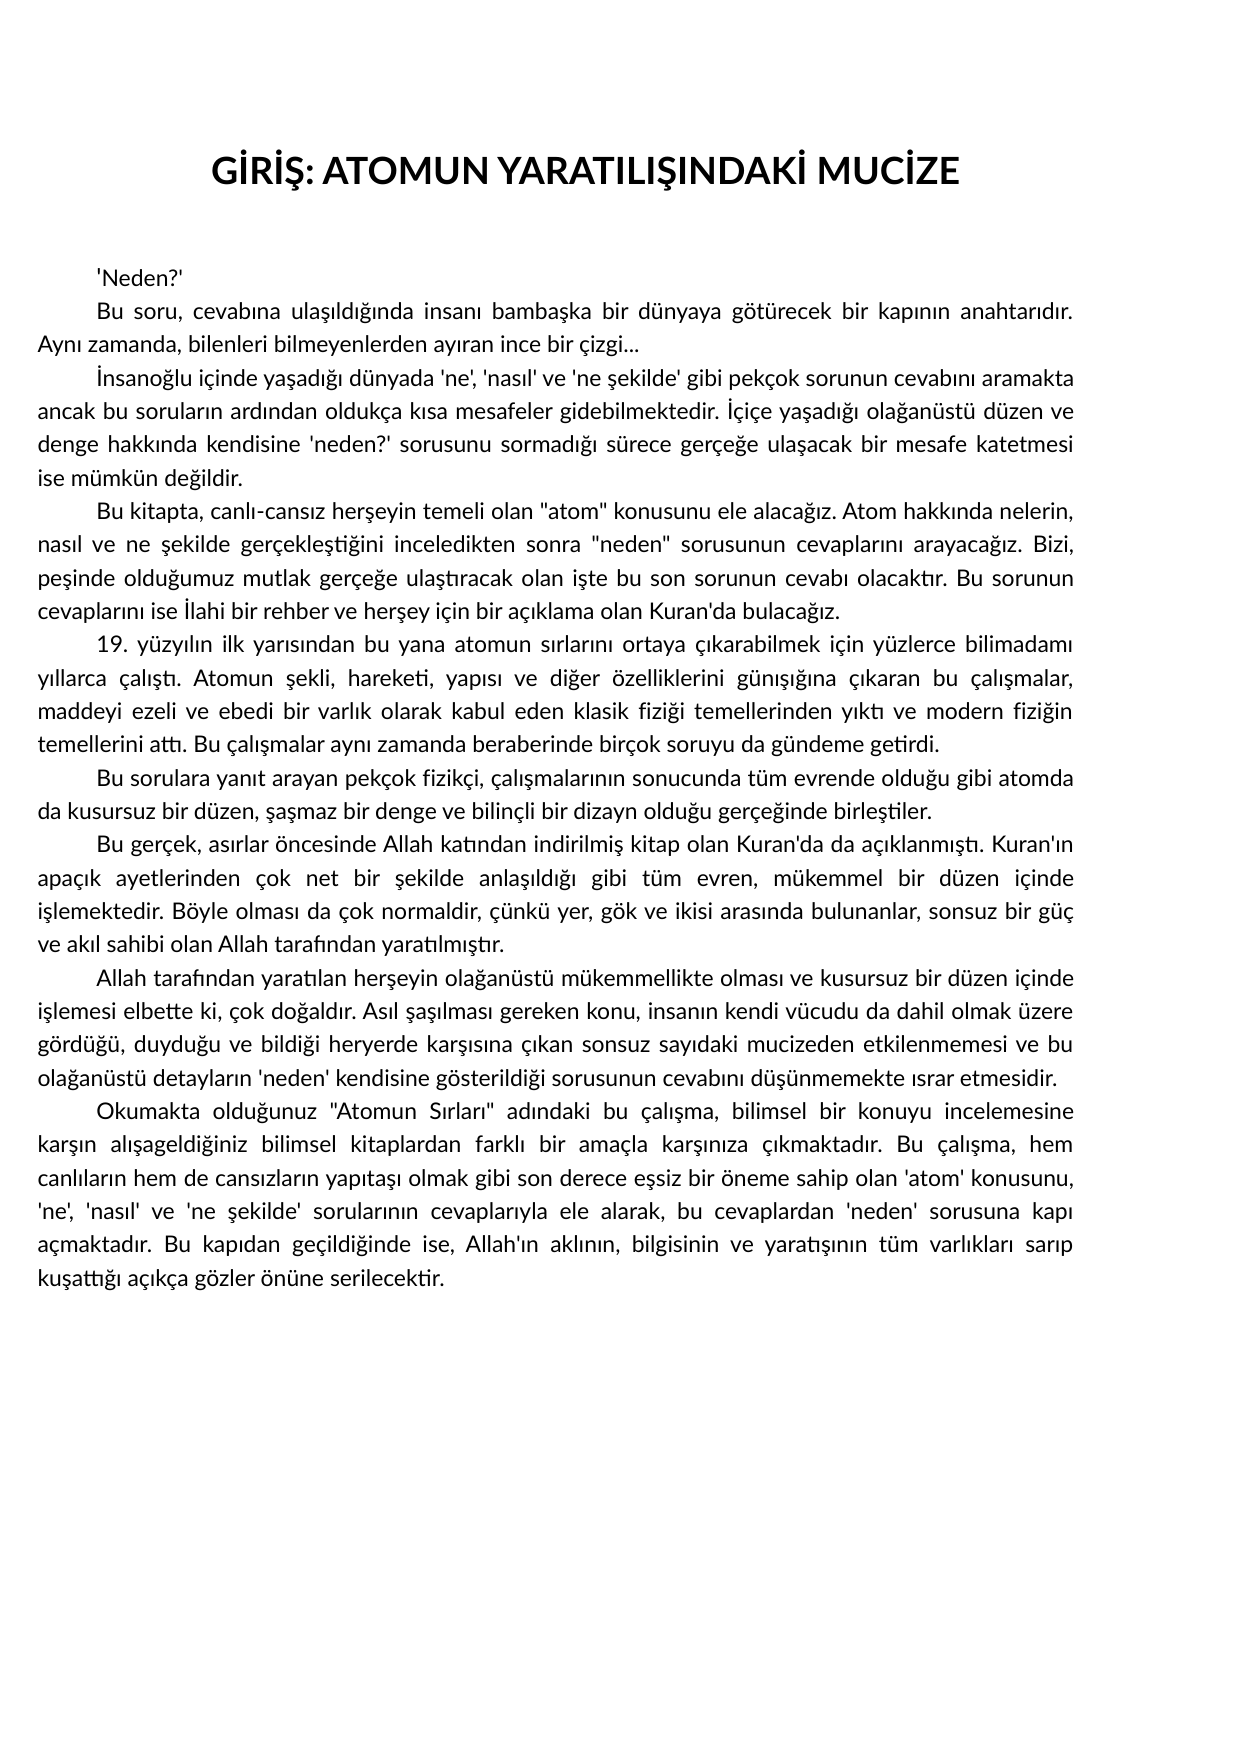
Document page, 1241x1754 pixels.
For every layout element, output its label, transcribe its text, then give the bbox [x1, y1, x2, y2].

text Bu gerçek, asırlar öncesinde Allah katından indirilmiş kitap olan Kuran'da da açıklanmıştı. Kuran'ın apaçık ayetlerinden çok net bir şekilde anlaşıldığı gibi tüm evren, mükemmel bir düzen içinde işlemektedir. Böyle olması da çok normaldir, çünkü yer, gök ve ikisi arasında bulunanlar, sonsuz bir güç ve akıl sahibi olan Allah tarafından yaratılmıştır. [37, 826, 1075, 959]
text GİRİŞ: ATOMUN YARATILIŞINDAKİ MUCİZE [37, 148, 1075, 193]
text Bu soru, cevabına ulaşıldığında insanı bambaşka bir dünyaya götürecek bir kapının anahtarıdır. Aynı zamanda, bilenleri bilmeyenlerden ayıran ince bir çizgi... [37, 293, 1075, 359]
text 19. yüzyılın ilk yarısından bu yana atomun sırlarını ortaya çıkarabilmek için yüzlerce bilimadamı yıllarca çalıştı. Atomun şekli, hareketi, yapısı ve diğer özelliklerini günışığına çıkaran bu çalışmalar, maddeyi ezeli ve ebedi bir varlık olarak kabul eden klasik fiziği temellerinden yıktı ve modern fiziğin temellerini attı. Bu çalışmalar aynı zamanda beraberinde birçok soruyu da gündeme getirdi. [37, 626, 1075, 759]
text Allah tarafından yaratılan herşeyin olağanüstü mükemmellikte olması ve kusursuz bir düzen içinde işlemesi elbette ki, çok doğaldır. Asıl şaşılması gereken konu, insanın kendi vücudu da dahil olmak üzere gördüğü, duyduğu ve bildiği heryerde karşısına çıkan sonsuz sayıdaki mucizeden etkilenmemesi ve bu olağanüstü detayların 'neden' kendisine gösterildiği sorusunun cevabını düşünmemekte ısrar etmesidir. [37, 959, 1075, 1093]
text Okumakta olduğunuz "Atomun Sırları" adındaki bu çalışma, bilimsel bir konuyu incelemesine karşın alışageldiğiniz bilimsel kitaplardan farklı bir amaçla karşınıza çıkmaktadır. Bu çalışma, hem canlıların hem de cansızların yapıtaşı olmak gibi son derece eşsiz bir öneme sahip olan 'atom' konusunu, 'ne', 'nasıl' ve 'ne şekilde' sorularının cevaplarıyla ele alarak, bu cevaplardan 'neden' sorusuna kapı açmaktadır. Bu kapıdan geçildiğinde ise, Allah'ın aklının, bilgisinin ve yaratışının tüm varlıkları sarıp kuşattığı açıkça gözler önüne serilecektir. [37, 1093, 1075, 1293]
text 'Neden?' [37, 259, 1075, 293]
text Bu kitapta, canlı-cansız herşeyin temeli olan "atom" konusunu ele alacağız. Atom hakkında nelerin, nasıl ve ne şekilde gerçekleştiğini inceledikten sonra "neden" sorusunun cevaplarını arayacağız. Bizi, peşinde olduğumuz mutlak gerçeğe ulaştıracak olan işte bu son sorunun cevabı olacaktır. Bu sorunun cevaplarını ise İlahi bir rehber ve herşey için bir açıklama olan Kuran'da bulacağız. [37, 493, 1075, 626]
text Bu sorulara yanıt arayan pekçok fizikçi, çalışmalarının sonucunda tüm evrende olduğu gibi atomda da kusursuz bir düzen, şaşmaz bir denge ve bilinçli bir dizayn olduğu gerçeğinde birleştiler. [37, 759, 1075, 826]
text İnsanoğlu içinde yaşadığı dünyada 'ne', 'nasıl' ve 'ne şekilde' gibi pekçok sorunun cevabını aramakta ancak bu soruların ardından oldukça kısa mesafeler gidebilmektedir. İçiçe yaşadığı olağanüstü düzen ve denge hakkında kendisine 'neden?' sorusunu sormadığı sürece gerçeğe ulaşacak bir mesafe katetmesi ise mümkün değildir. [37, 359, 1075, 493]
